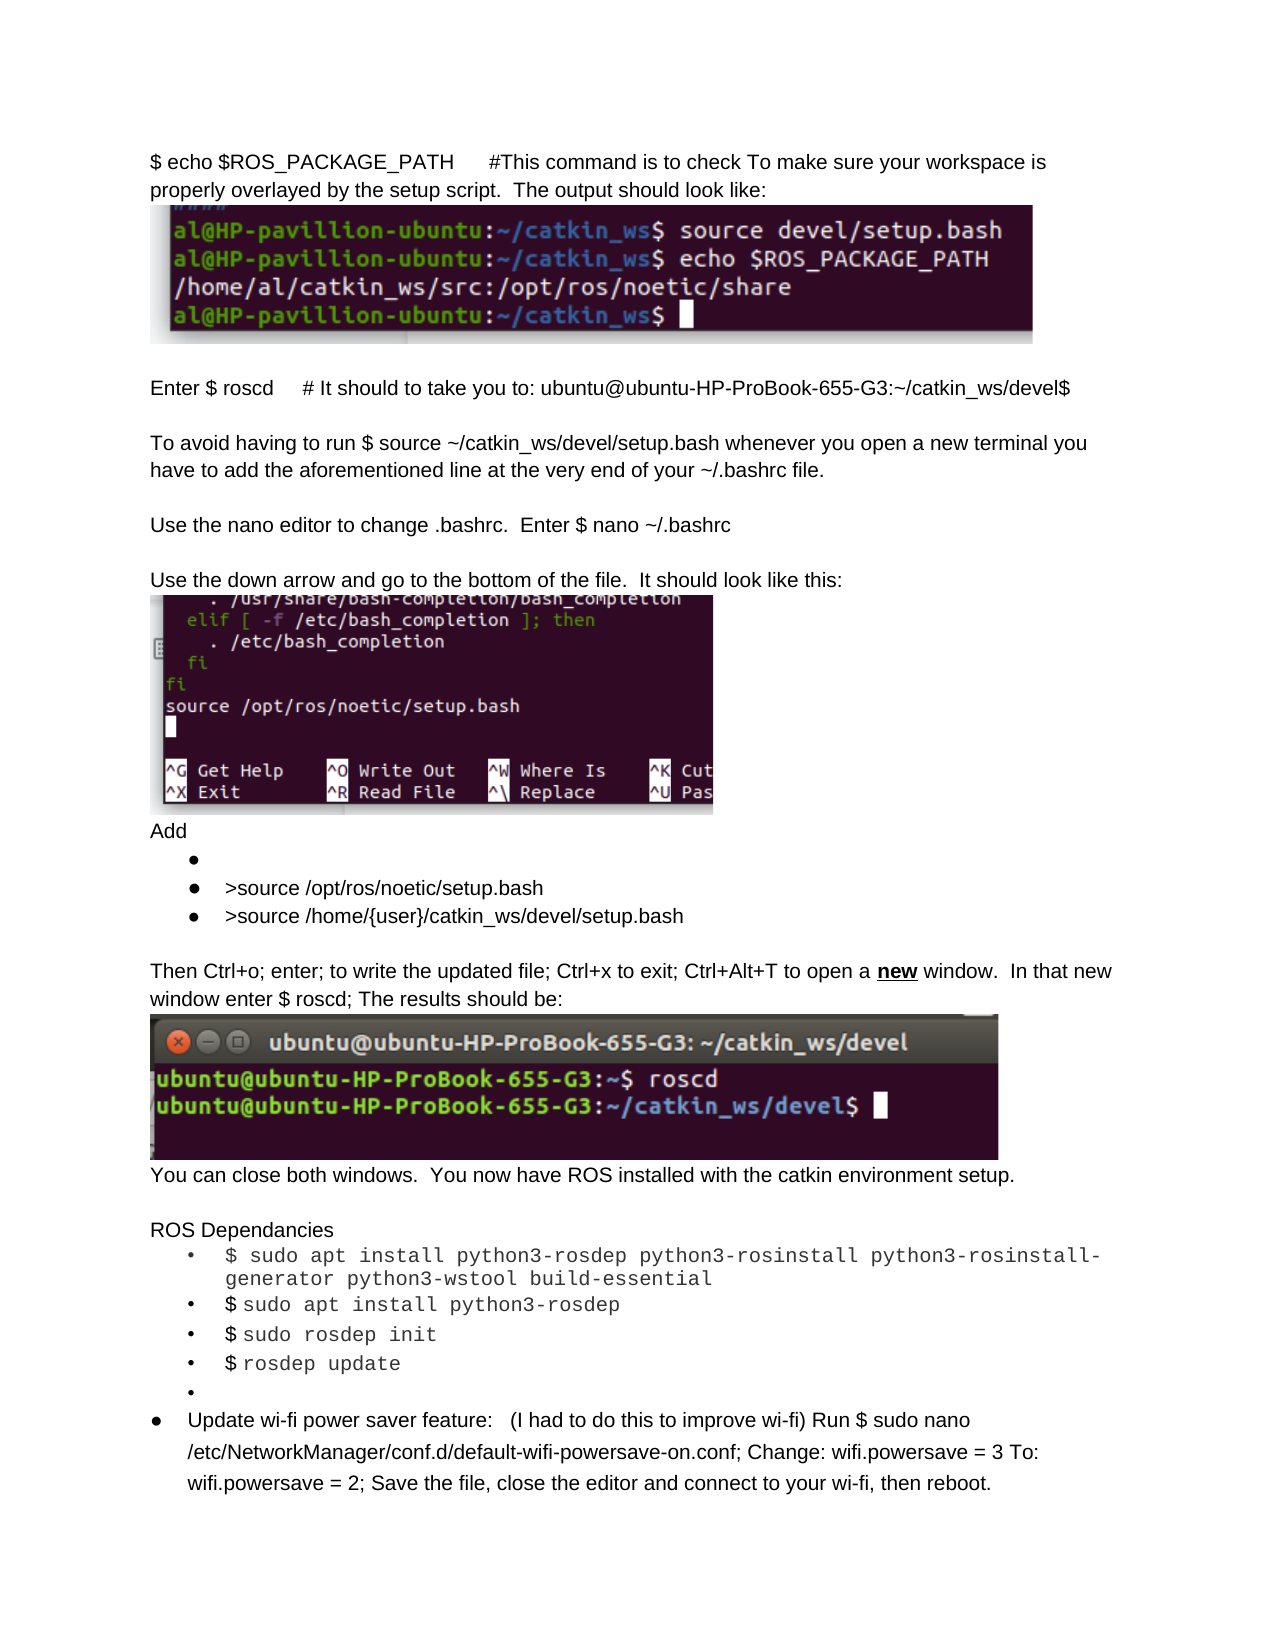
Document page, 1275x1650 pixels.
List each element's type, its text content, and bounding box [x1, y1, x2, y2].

text Enter $ roscd # It should to take you to: ubuntu@ubuntu-HP-ProBook-655-G3:~/catkin_ws/devel$ [150, 375, 1125, 399]
text ROS Dependancies [150, 1218, 1125, 1242]
text You can close both windows. You now have ROS installed with the catkin environment setup. [150, 1163, 1125, 1187]
list >source /opt/ros/noetic/setup.bash [187, 874, 1125, 900]
list $ sudo rosdep init [187, 1321, 1125, 1347]
text Use the nano editor to change .bashrc. Enter $ nano ~/.bashrc [150, 513, 1125, 537]
picture [150, 205, 1033, 344]
text $ echo $ROS_PACKAGE_PATH #This command is to check To make sure your workspace is properly overlayed by the setup script. The output should look like: [150, 150, 1125, 201]
picture [150, 595, 714, 815]
picture [150, 1014, 999, 1160]
list $ sudo apt install python3-rosdep [187, 1292, 1125, 1317]
list >source /home/{user}/catkin_ws/devel/setup.bash [187, 904, 1125, 928]
list $ rosdep update [187, 1351, 1125, 1377]
text Use the down arrow and go to the bottom of the file. It should look like this: [150, 568, 1125, 592]
list Update wi-fi power saver feature: (I had to do this to improve wi-fi) Run $ sudo nano /etc/NetworkManager/conf.d/default-wifi-powersave-on.conf; Change: wifi.powersave = 3 To: wifi.powersave = 2; Save the file, close the editor and connect to your wi-fi, then reboot. [150, 1408, 1125, 1495]
text Then Ctrl+o; enter; to write the updated file; Ctrl+x to exit; Ctrl+Alt+T to open a new window. In that new window enter $ roscd; The results should be: [150, 959, 1125, 1011]
text To avoid having to run $ source ~/catkin_ws/devel/setup.bash whenever you open a new terminal you have to add the aforementioned line at the very end of your ~/.bashrc file. [150, 430, 1125, 482]
text Add [150, 819, 1125, 843]
list $ sudo apt install python3-rosdep python3-rosinstall python3-rosinstall-generator python3-wstool build-essential [187, 1246, 1125, 1292]
